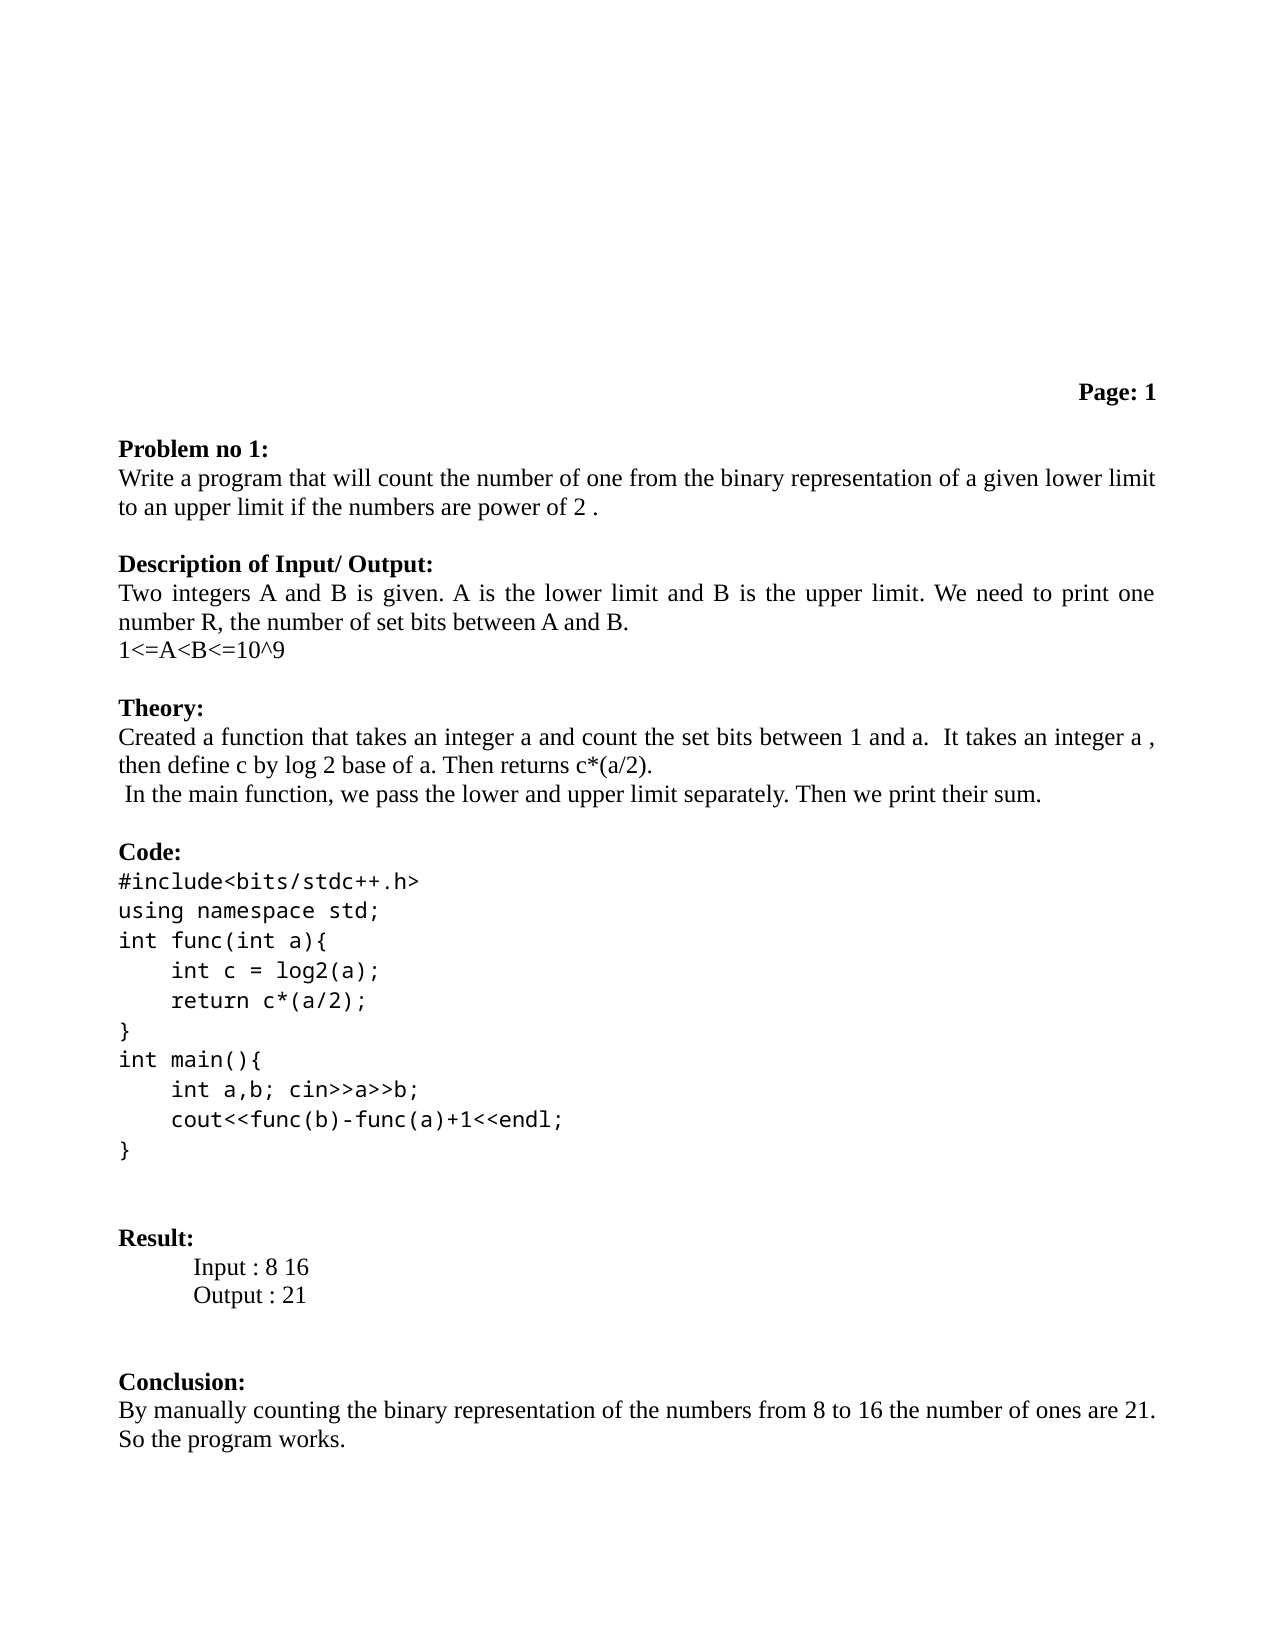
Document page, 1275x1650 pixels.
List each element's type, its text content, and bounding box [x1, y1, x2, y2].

text Problem no 1: [118, 434, 1157, 463]
text 1<=A<B<=10^9 [118, 636, 1157, 664]
text Write a program that will count the number of one from the binary representation of a given lower limit to an upper limit if the numbers are power of 2 . [118, 463, 1157, 521]
text Code: [118, 837, 1157, 866]
text By manually counting the binary representation of the numbers from 8 to 16 the number of ones are 21. So the program works. [118, 1396, 1157, 1453]
text In the main function, we pass the lower and upper limit separately. Then we print their sum. [118, 779, 1157, 808]
text Created a function that takes an integer a and count the set bits between 1 and a. It takes an integer a , then define c by log 2 base of a. Then returns c*(a/2). [118, 722, 1157, 779]
text Result: [118, 1223, 1157, 1252]
text } [118, 1134, 1157, 1163]
text } [118, 1014, 1157, 1044]
text Page: 1 [118, 377, 1157, 406]
text int main(){ [118, 1044, 1157, 1074]
text cout<<func(b)-func(a)+1<<endl; [118, 1104, 1157, 1134]
text Input : 8 16 [193, 1252, 1157, 1281]
text Theory: [118, 693, 1157, 722]
text return c*(a/2); [118, 985, 1157, 1014]
text Conclusion: [118, 1367, 1157, 1396]
text Two integers A and B is given. A is the lower limit and B is the upper limit. We need to print one number R, the number of set bits between A and B. [118, 578, 1157, 636]
text Description of Input/ Output: [118, 549, 1157, 578]
text int a,b; cin>>a>>b; [118, 1074, 1157, 1104]
text using namespace std; [118, 895, 1157, 925]
text Output : 21 [193, 1281, 1157, 1309]
text #include<bits/stdc++.h> [118, 866, 1157, 895]
text int c = log2(a); [118, 955, 1157, 985]
text int func(int a){ [118, 925, 1157, 955]
